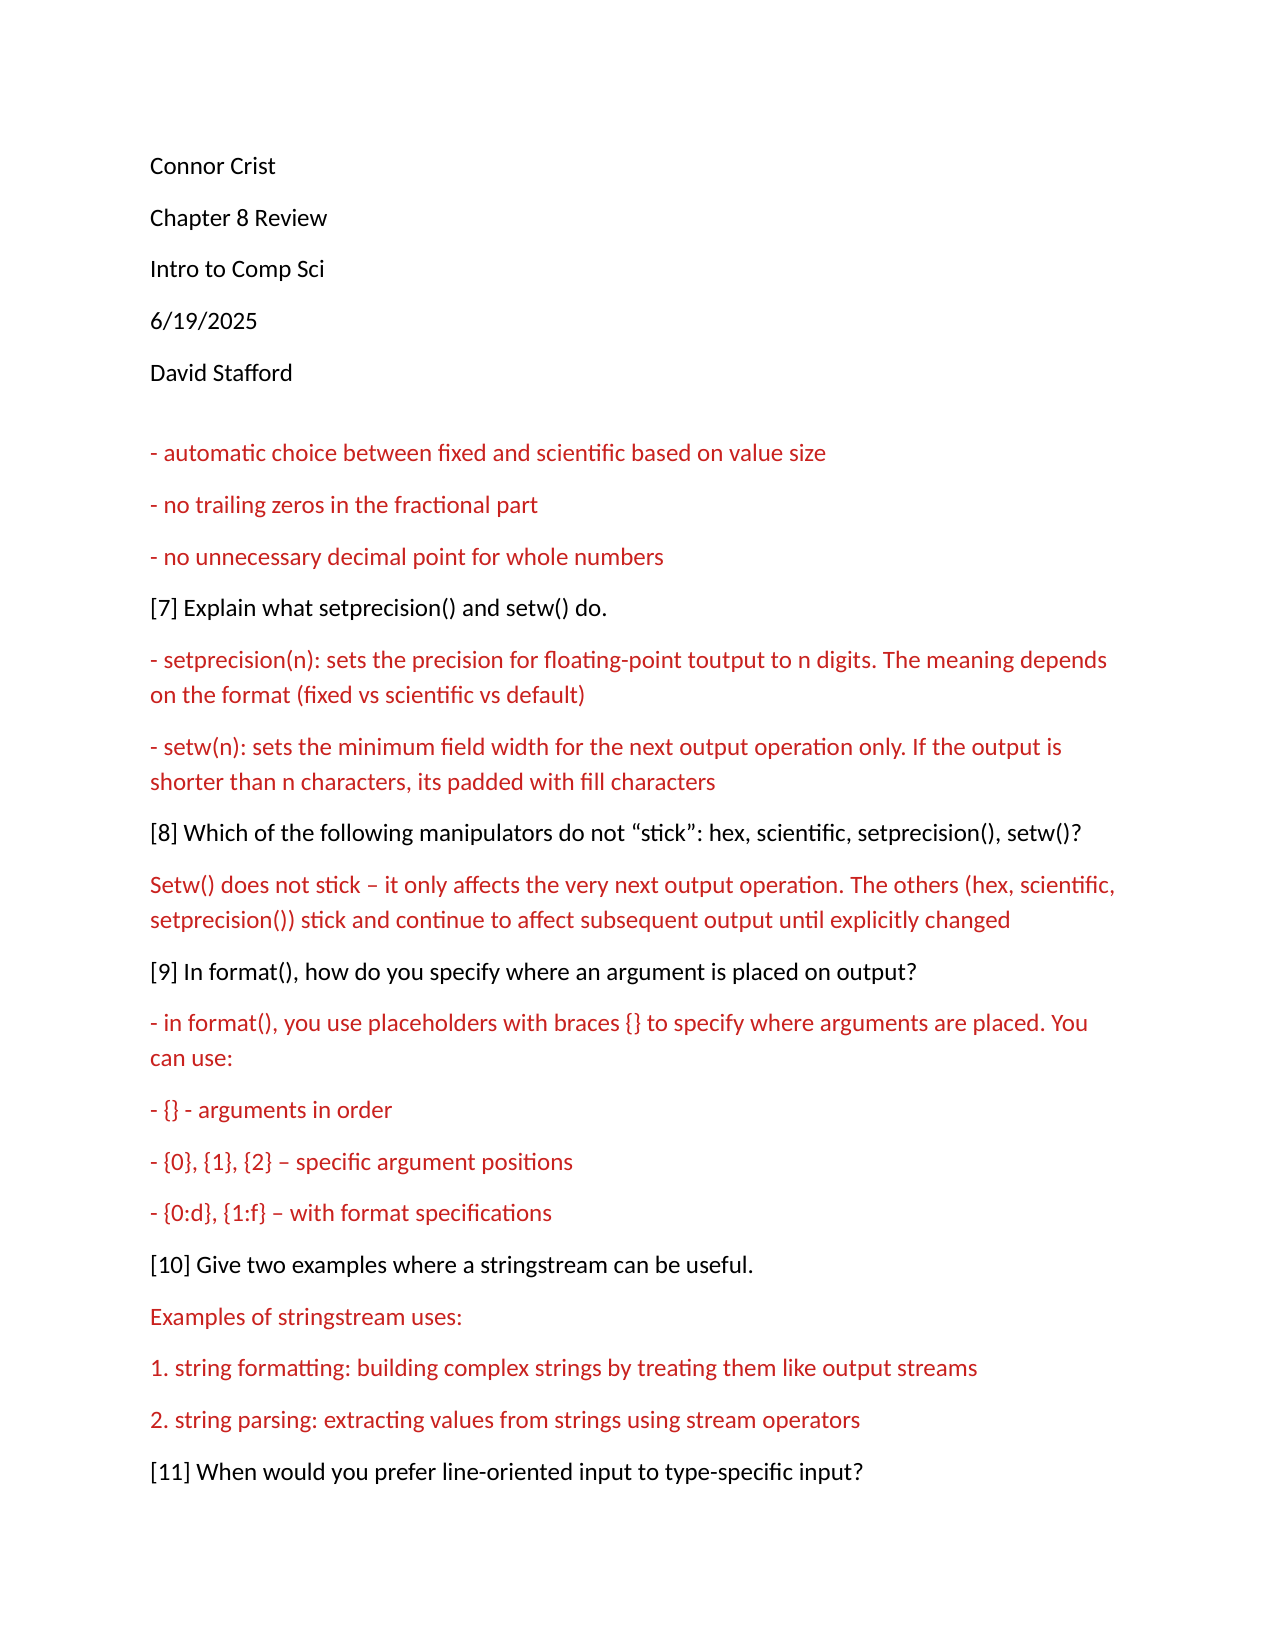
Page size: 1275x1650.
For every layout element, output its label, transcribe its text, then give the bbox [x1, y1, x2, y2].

text 1. string formatting: building complex strings by treating them like output streams [150, 1353, 1125, 1383]
text - {0}, {1}, {2} – specific argument positions [150, 1146, 1125, 1176]
text - setprecision(n): sets the precision for floating-point toutput to n digits. The meaning depends on the format (fixed vs scientific vs default) [150, 644, 1125, 710]
text Setw() does not stick – it only affects the very next output operation. The others (hex, scientific, setprecision()) stick and continue to affect subsequent output until explicitly changed [150, 869, 1125, 935]
text [10] Give two examples where a stringstream can be useful. [150, 1249, 1125, 1280]
text - {} - arguments in order [150, 1094, 1125, 1125]
text - {0:d}, {1:f} – with format specifications [150, 1198, 1125, 1228]
text [8] Which of the following manipulators do not “stick”: hex, scientific, setprecision(), setw()? [150, 818, 1125, 848]
text [11] When would you prefer line-oriented input to type-specific input? [150, 1456, 1125, 1486]
text Examples of stringstream uses: [150, 1301, 1125, 1331]
text 2. string parsing: extracting values from strings using stream operators [150, 1404, 1125, 1435]
text [9] In format(), how do you specify where an argument is placed on output? [150, 956, 1125, 986]
text [7] Explain what setprecision() and setw() do. [150, 593, 1125, 623]
text - automatic choice between fixed and scientific based on value size [150, 438, 1125, 468]
text - no unnecessary decimal point for whole numbers [150, 541, 1125, 571]
text - setw(n): sets the minimum field width for the next output operation only. If the output is shorter than n characters, its padded with fill characters [150, 731, 1125, 796]
text - no trailing zeros in the fractional part [150, 489, 1125, 520]
text - in format(), you use placeholders with braces {} to specify where arguments are placed. You can use: [150, 1008, 1125, 1073]
